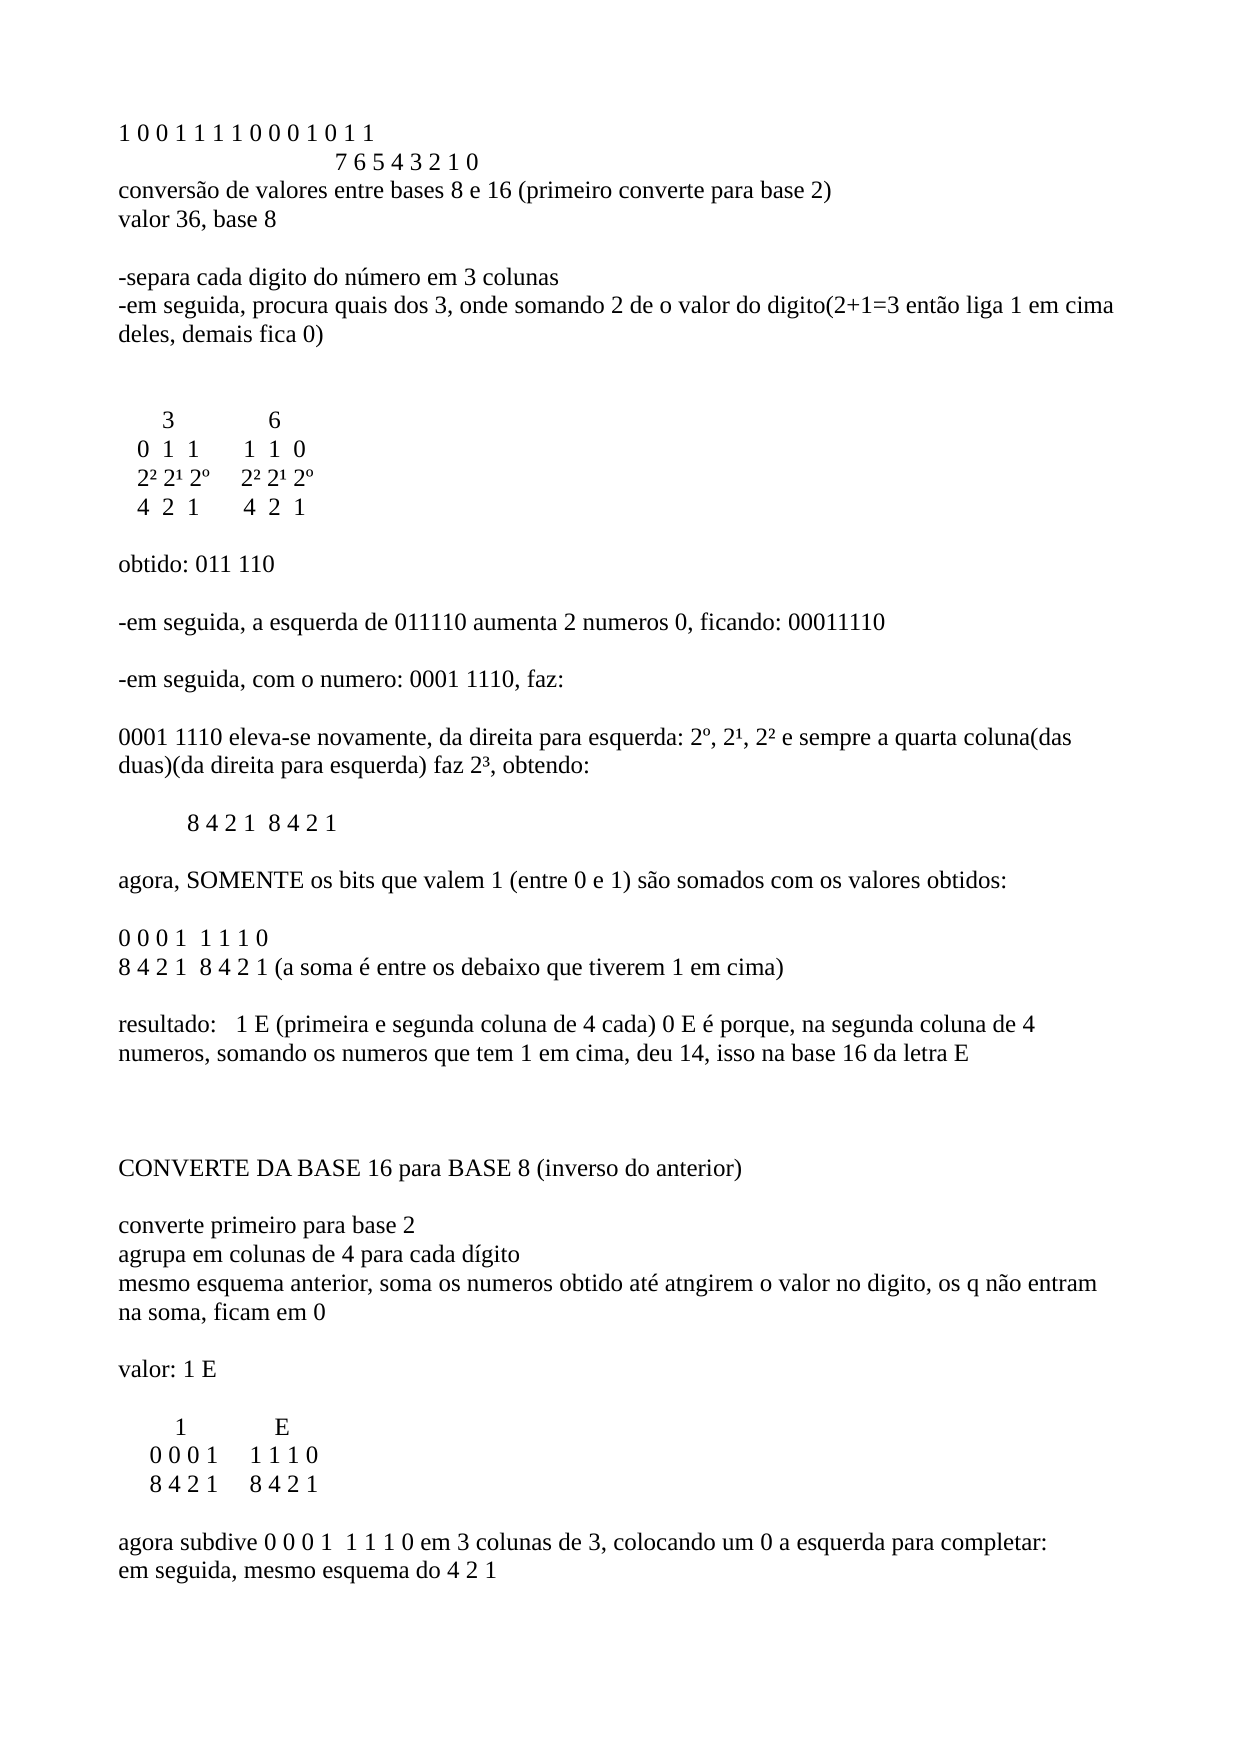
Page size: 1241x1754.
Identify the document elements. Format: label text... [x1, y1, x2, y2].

text obtido: 011 110 [118, 549, 1122, 578]
text 8 4 2 1 8 4 2 1 [118, 808, 1122, 837]
text 8 4 2 1 8 4 2 1 [118, 1469, 1122, 1498]
text 4 2 1 4 2 1 [118, 492, 1122, 521]
text 0 0 0 1 1 1 1 0 [118, 1441, 1122, 1469]
text -em seguida, procura quais dos 3, onde somando 2 de o valor do digito(2+1=3 então liga 1 em cima deles, demais fica 0) [118, 291, 1122, 348]
text 0 1 1 1 1 0 [118, 434, 1122, 463]
text valor 36, base 8 [118, 204, 1122, 233]
text agora subdive 0 0 0 1 1 1 1 0 em 3 colunas de 3, colocando um 0 a esquerda para completar: [118, 1527, 1122, 1556]
text 0001 1110 eleva-se novamente, da direita para esquerda: 2º, 2¹, 2² e sempre a quarta coluna(das duas)(da direita para esquerda) faz 2³, obtendo: [118, 722, 1122, 779]
text valor: 1 E [118, 1354, 1122, 1383]
text -em seguida, a esquerda de 011110 aumenta 2 numeros 0, ficando: 00011110 [118, 607, 1122, 636]
text agrupa em colunas de 4 para cada dígito [118, 1239, 1122, 1268]
text 3 6 [118, 406, 1122, 434]
text 1 0 0 1 1 1 1 0 0 0 1 0 1 1 [118, 118, 1122, 147]
text -em seguida, com o numero: 0001 1110, faz: [118, 664, 1122, 693]
text converte primeiro para base 2 [118, 1211, 1122, 1239]
text 8 4 2 1 8 4 2 1 (a soma é entre os debaixo que tiverem 1 em cima) [118, 952, 1122, 981]
text mesmo esquema anterior, soma os numeros obtido até atngirem o valor no digito, os q não entram na soma, ficam em 0 [118, 1268, 1122, 1326]
text em seguida, mesmo esquema do 4 2 1 [118, 1556, 1122, 1584]
text 7 6 5 4 3 2 1 0 [118, 147, 1122, 176]
text conversão de valores entre bases 8 e 16 (primeiro converte para base 2) [118, 176, 1122, 204]
text agora, SOMENTE os bits que valem 1 (entre 0 e 1) são somados com os valores obtidos: [118, 866, 1122, 894]
text resultado: 1 E (primeira e segunda coluna de 4 cada) 0 E é porque, na segunda coluna de 4 numeros, somando os numeros que tem 1 em cima, deu 14, isso na base 16 da letra E [118, 1009, 1122, 1067]
text 1 E [118, 1412, 1122, 1441]
text -separa cada digito do número em 3 colunas [118, 262, 1122, 291]
text 2² 2¹ 2º 2² 2¹ 2º [118, 463, 1122, 492]
text 0 0 0 1 1 1 1 0 [118, 923, 1122, 952]
text CONVERTE DA BASE 16 para BASE 8 (inverso do anterior) [118, 1153, 1122, 1182]
